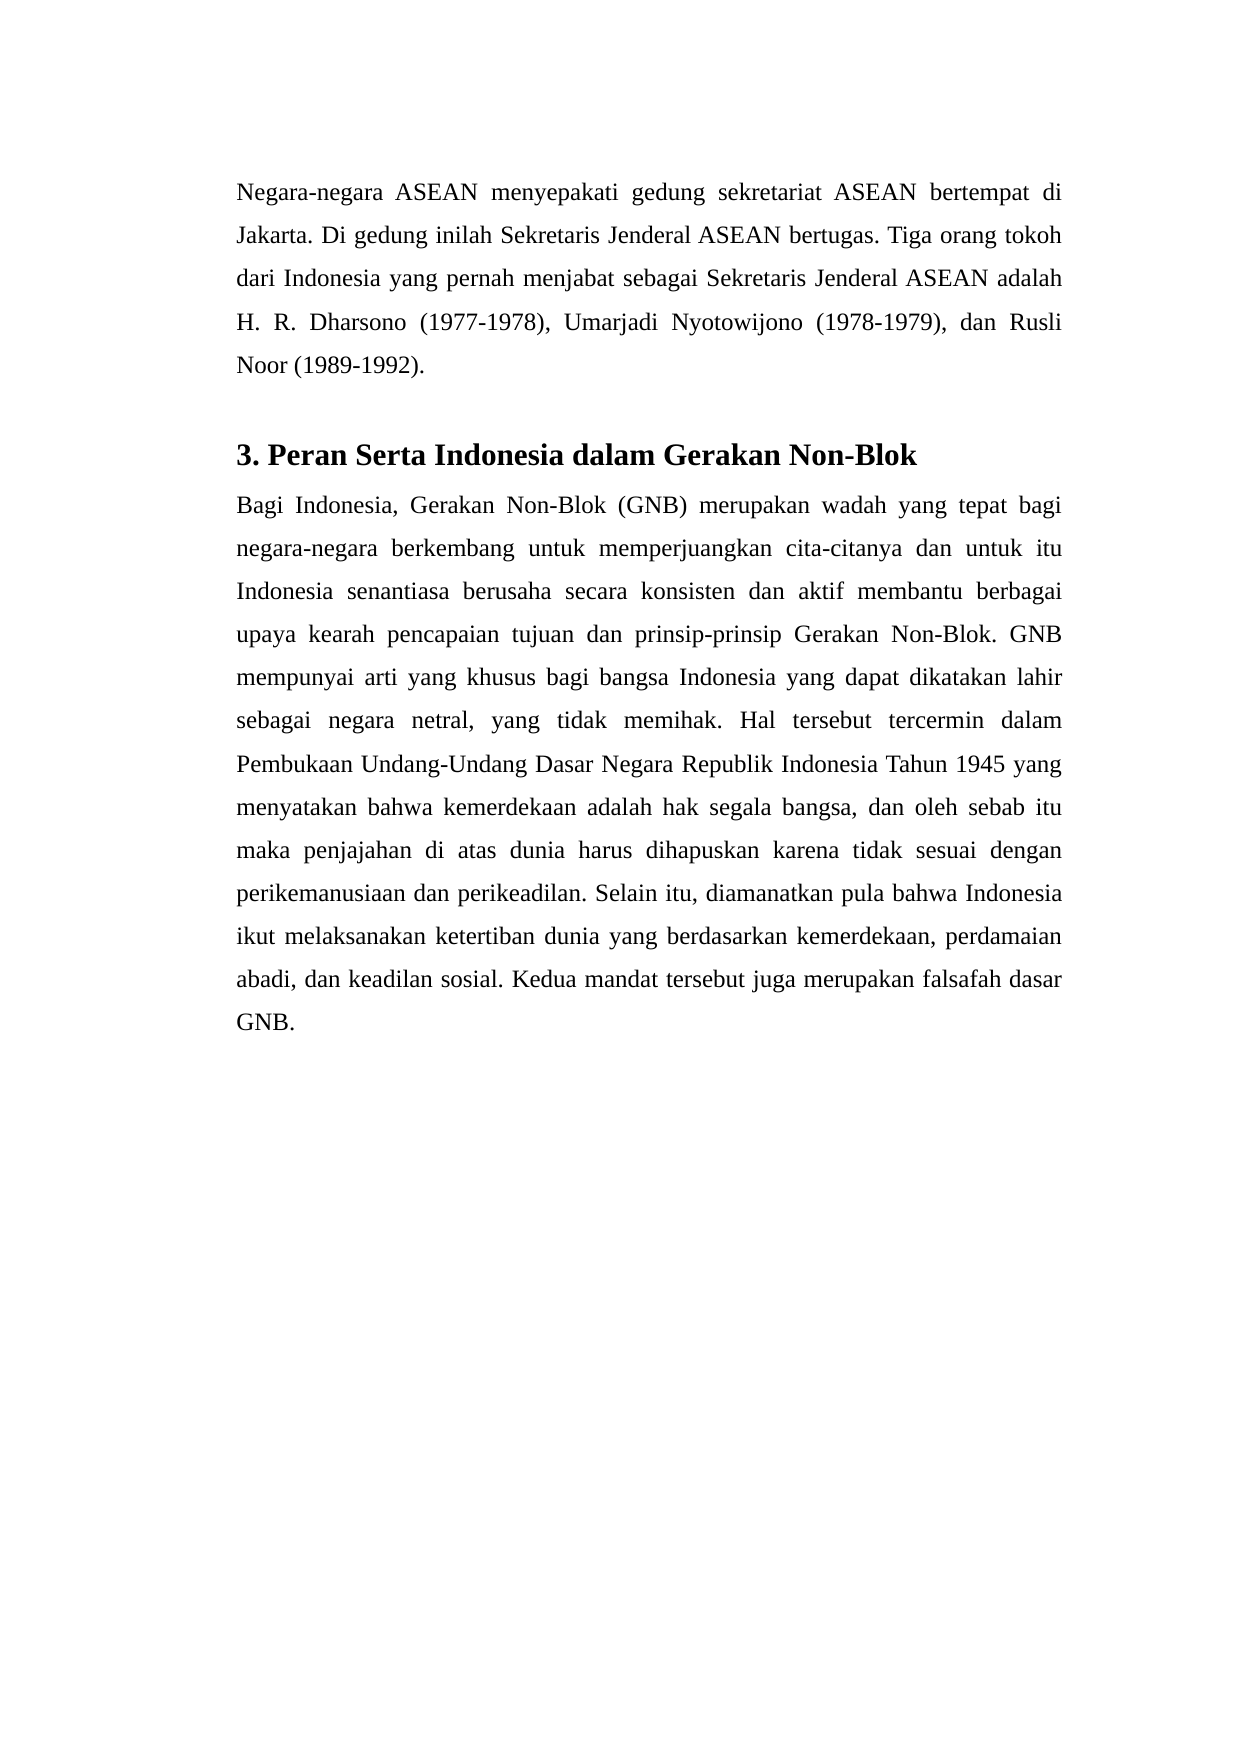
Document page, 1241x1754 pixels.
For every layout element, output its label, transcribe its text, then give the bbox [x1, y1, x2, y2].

text 3. Peran Serta Indonesia dalam Gerakan Non-Blok [236, 436, 1063, 472]
text Bagi Indonesia, Gerakan Non-Blok (GNB) merupakan wadah yang tepat bagi negara-negara berkembang untuk memperjuangkan cita-citanya dan untuk itu Indonesia senantiasa berusaha secara konsisten dan aktif membantu berbagai upaya kearah pencapaian tujuan dan prinsip-prinsip Gerakan Non-Blok. GNB mempunyai arti yang khusus bagi bangsa Indonesia yang dapat dikatakan lahir sebagai negara netral, yang tidak memihak. Hal tersebut tercermin dalam Pembukaan Undang-Undang Dasar Negara Republik Indonesia Tahun 1945 yang menyatakan bahwa kemerdekaan adalah hak segala bangsa, dan oleh sebab itu maka penjajahan di atas dunia harus dihapuskan karena tidak sesuai dengan perikemanusiaan dan perikeadilan. Selain itu, diamanatkan pula bahwa Indonesia ikut melaksanakan ketertiban dunia yang berdasarkan kemerdekaan, perdamaian abadi, dan keadilan sosial. Kedua mandat tersebut juga merupakan falsafah dasar GNB. [236, 490, 1063, 1036]
text Negara-negara ASEAN menyepakati gedung sekretariat ASEAN bertempat di Jakarta. Di gedung inilah Sekretaris Jenderal ASEAN bertugas. Tiga orang tokoh dari Indonesia yang pernah menjabat sebagai Sekretaris Jenderal ASEAN adalah H. R. Dharsono (1977-1978), Umarjadi Nyotowijono (1978-1979), dan Rusli Noor (1989-1992). [236, 177, 1063, 378]
